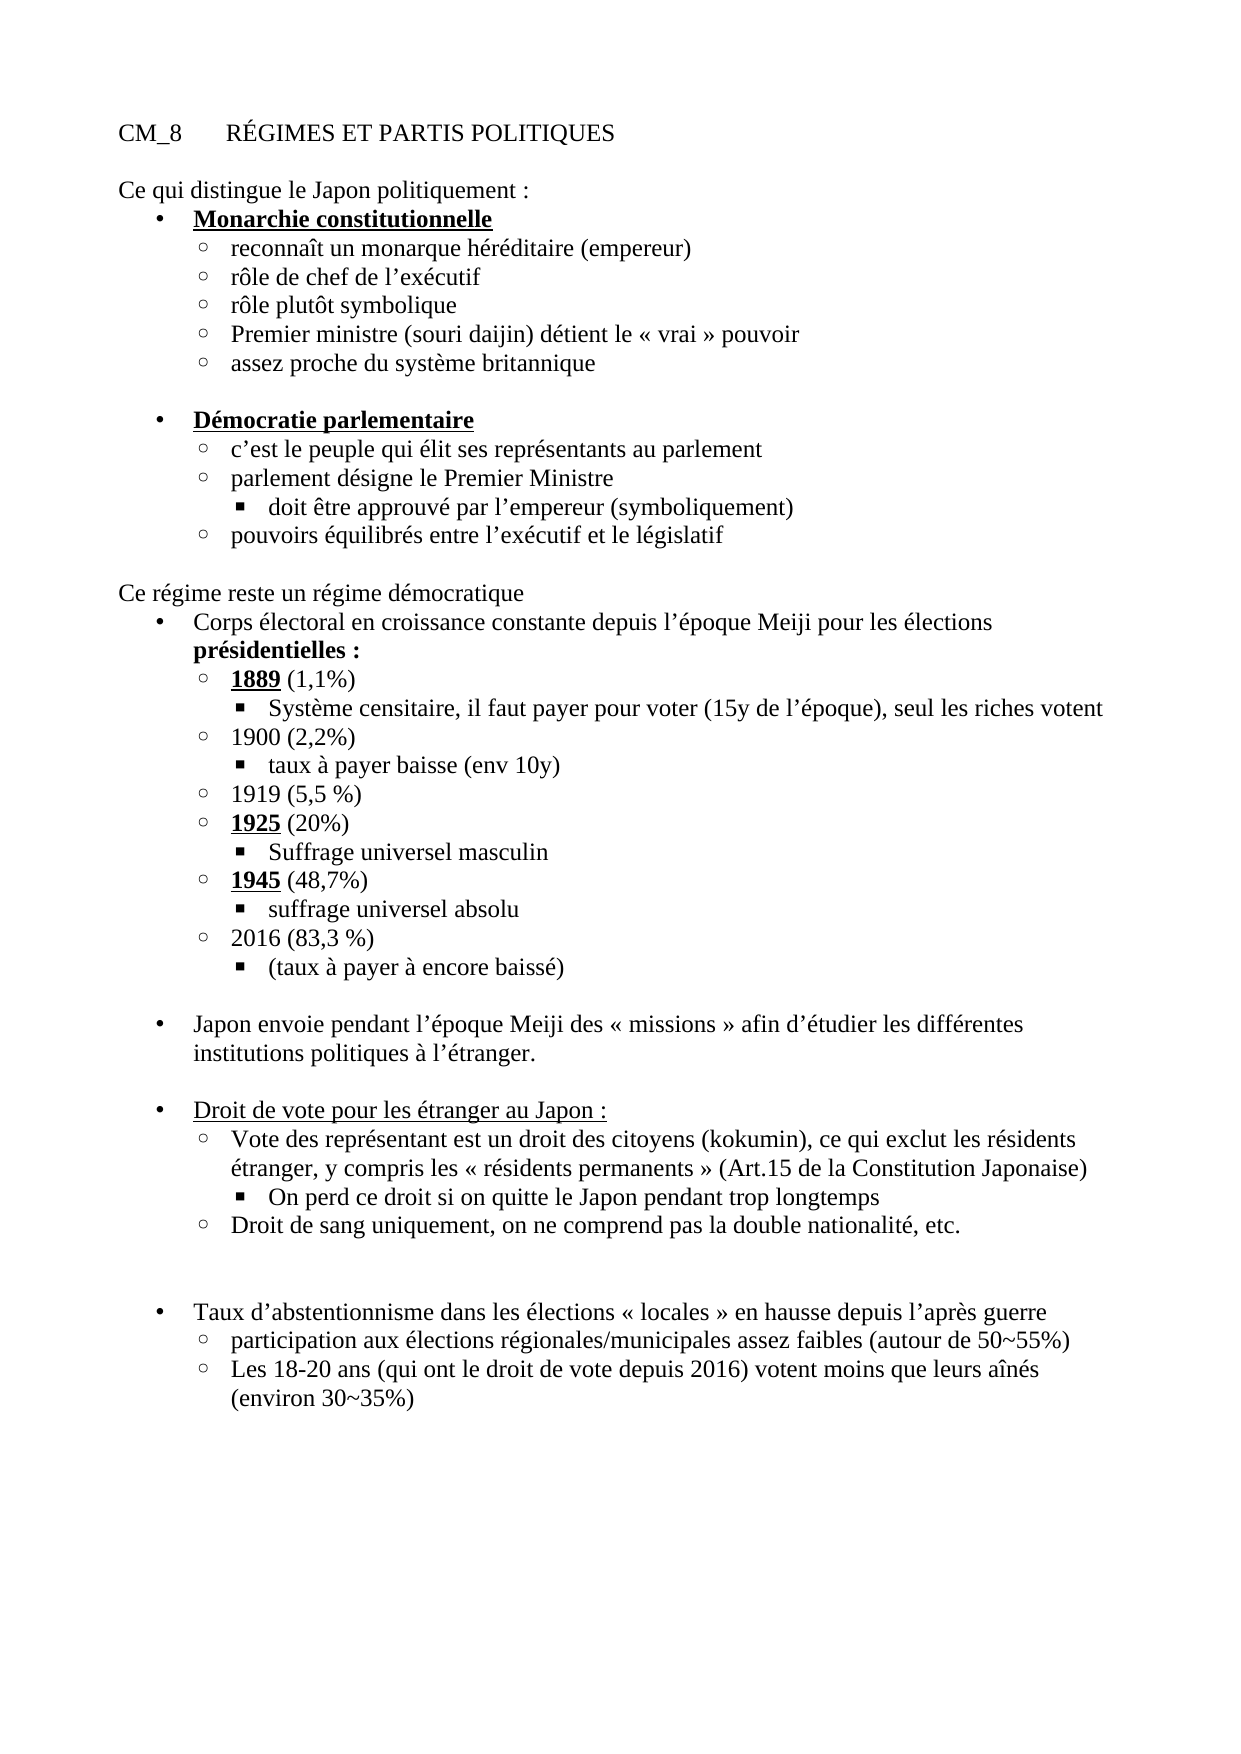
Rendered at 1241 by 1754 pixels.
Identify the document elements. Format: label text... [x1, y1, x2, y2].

list (taux à payer à encore baissé) [231, 952, 1122, 981]
list Suffrage universel masculin [231, 837, 1122, 866]
list Vote des représentant est un droit des citoyens (kokumin), ce qui exclut les résidents étranger, y compris les « résidents permanents » (Art.15 de la Constitution Japonaise) [193, 1124, 1122, 1182]
list On perd ce droit si on quitte le Japon pendant trop longtemps [231, 1182, 1122, 1211]
list 1900 (2,2%) [193, 722, 1122, 751]
text Ce régime reste un régime démocratique [118, 578, 1122, 607]
list c’est le peuple qui élit ses représentants au parlement [193, 434, 1122, 463]
list Premier ministre (souri daijin) détient le « vrai » pouvoir [193, 319, 1122, 348]
list 1925 (20%) [193, 808, 1122, 837]
list rôle plutôt symbolique [193, 291, 1122, 319]
list Taux d’abstentionnisme dans les élections « locales » en hausse depuis l’après guerre [156, 1297, 1122, 1326]
text Ce qui distingue le Japon politiquement : [118, 176, 1122, 204]
list participation aux élections régionales/municipales assez faibles (autour de 50~55%) [193, 1326, 1122, 1354]
list 1919 (5,5 %) [193, 779, 1122, 808]
list assez proche du système britannique [193, 348, 1122, 377]
list pouvoirs équilibrés entre l’exécutif et le législatif [193, 521, 1122, 549]
list 1945 (48,7%) [193, 866, 1122, 894]
list suffrage universel absolu [231, 894, 1122, 923]
list Système censitaire, il faut payer pour voter (15y de l’époque), seul les riches votent [231, 693, 1122, 722]
list Droit de vote pour les étranger au Japon : [156, 1096, 1122, 1124]
list rôle de chef de l’exécutif [193, 262, 1122, 291]
list Monarchie constitutionnelle [156, 204, 1122, 233]
list parlement désigne le Premier Ministre [193, 463, 1122, 492]
list Droit de sang uniquement, on ne comprend pas la double nationalité, etc. [193, 1211, 1122, 1239]
list Corps électoral en croissance constante depuis l’époque Meiji pour les élections présidentielles : [156, 607, 1122, 664]
list Japon envoie pendant l’époque Meiji des « missions » afin d’étudier les différentes institutions politiques à l’étranger. [156, 1009, 1122, 1067]
list Les 18-20 ans (qui ont le droit de vote depuis 2016) votent moins que leurs aînés (environ 30~35%) [193, 1354, 1122, 1412]
list 1889 (1,1%) [193, 664, 1122, 693]
text CM_8 RÉGIMES ET PARTIS POLITIQUES [118, 118, 1122, 147]
list 2016 (83,3 %) [193, 923, 1122, 952]
list Démocratie parlementaire [156, 406, 1122, 434]
list reconnaît un monarque héréditaire (empereur) [193, 233, 1122, 262]
list taux à payer baisse (env 10y) [231, 751, 1122, 779]
list doit être approuvé par l’empereur (symboliquement) [231, 492, 1122, 521]
